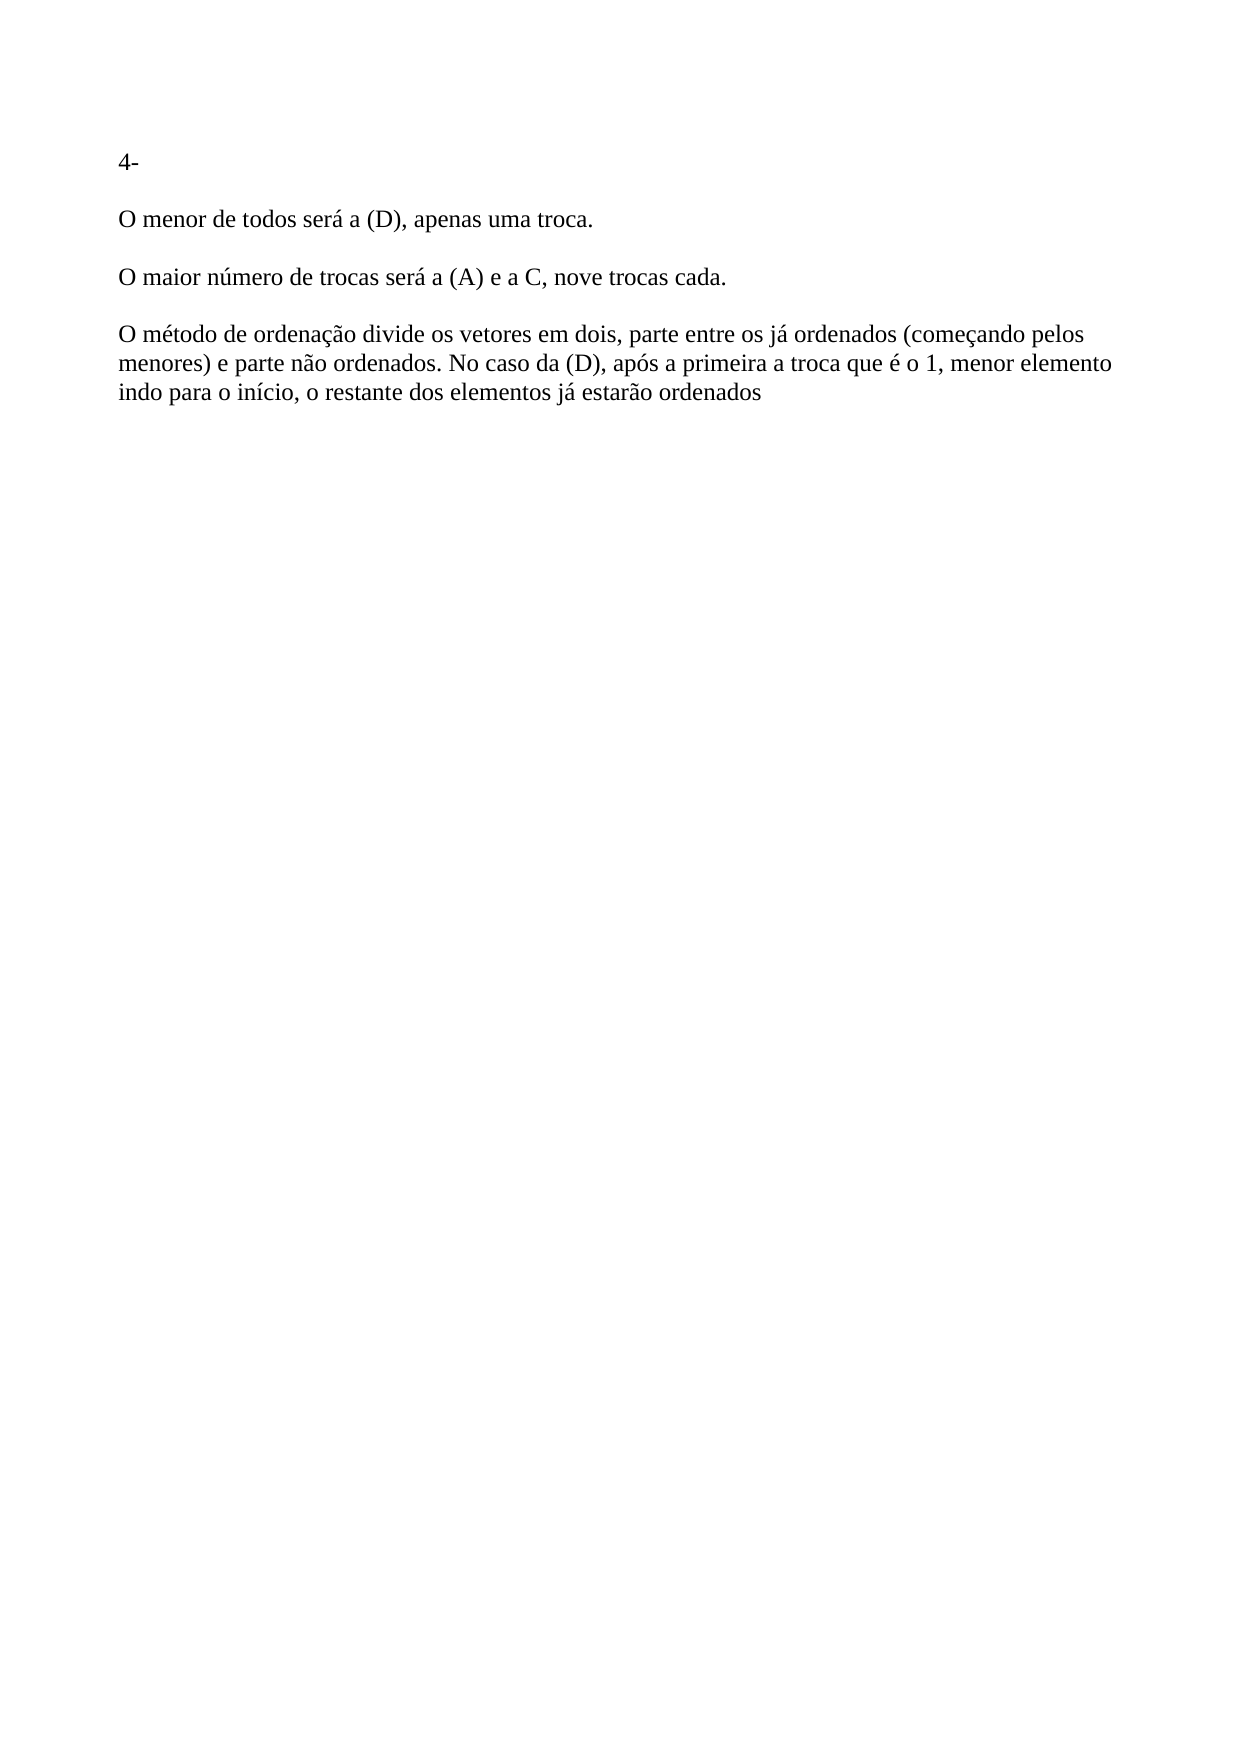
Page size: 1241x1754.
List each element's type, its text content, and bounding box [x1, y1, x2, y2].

text 4- [118, 147, 1122, 176]
text O maior número de trocas será a (A) e a C, nove trocas cada. [118, 262, 1122, 291]
text O menor de todos será a (D), apenas uma troca. [118, 204, 1122, 233]
text O método de ordenação divide os vetores em dois, parte entre os já ordenados (começando pelos menores) e parte não ordenados. No caso da (D), após a primeira a troca que é o 1, menor elemento indo para o início, o restante dos elementos já estarão ordenados [118, 319, 1122, 406]
